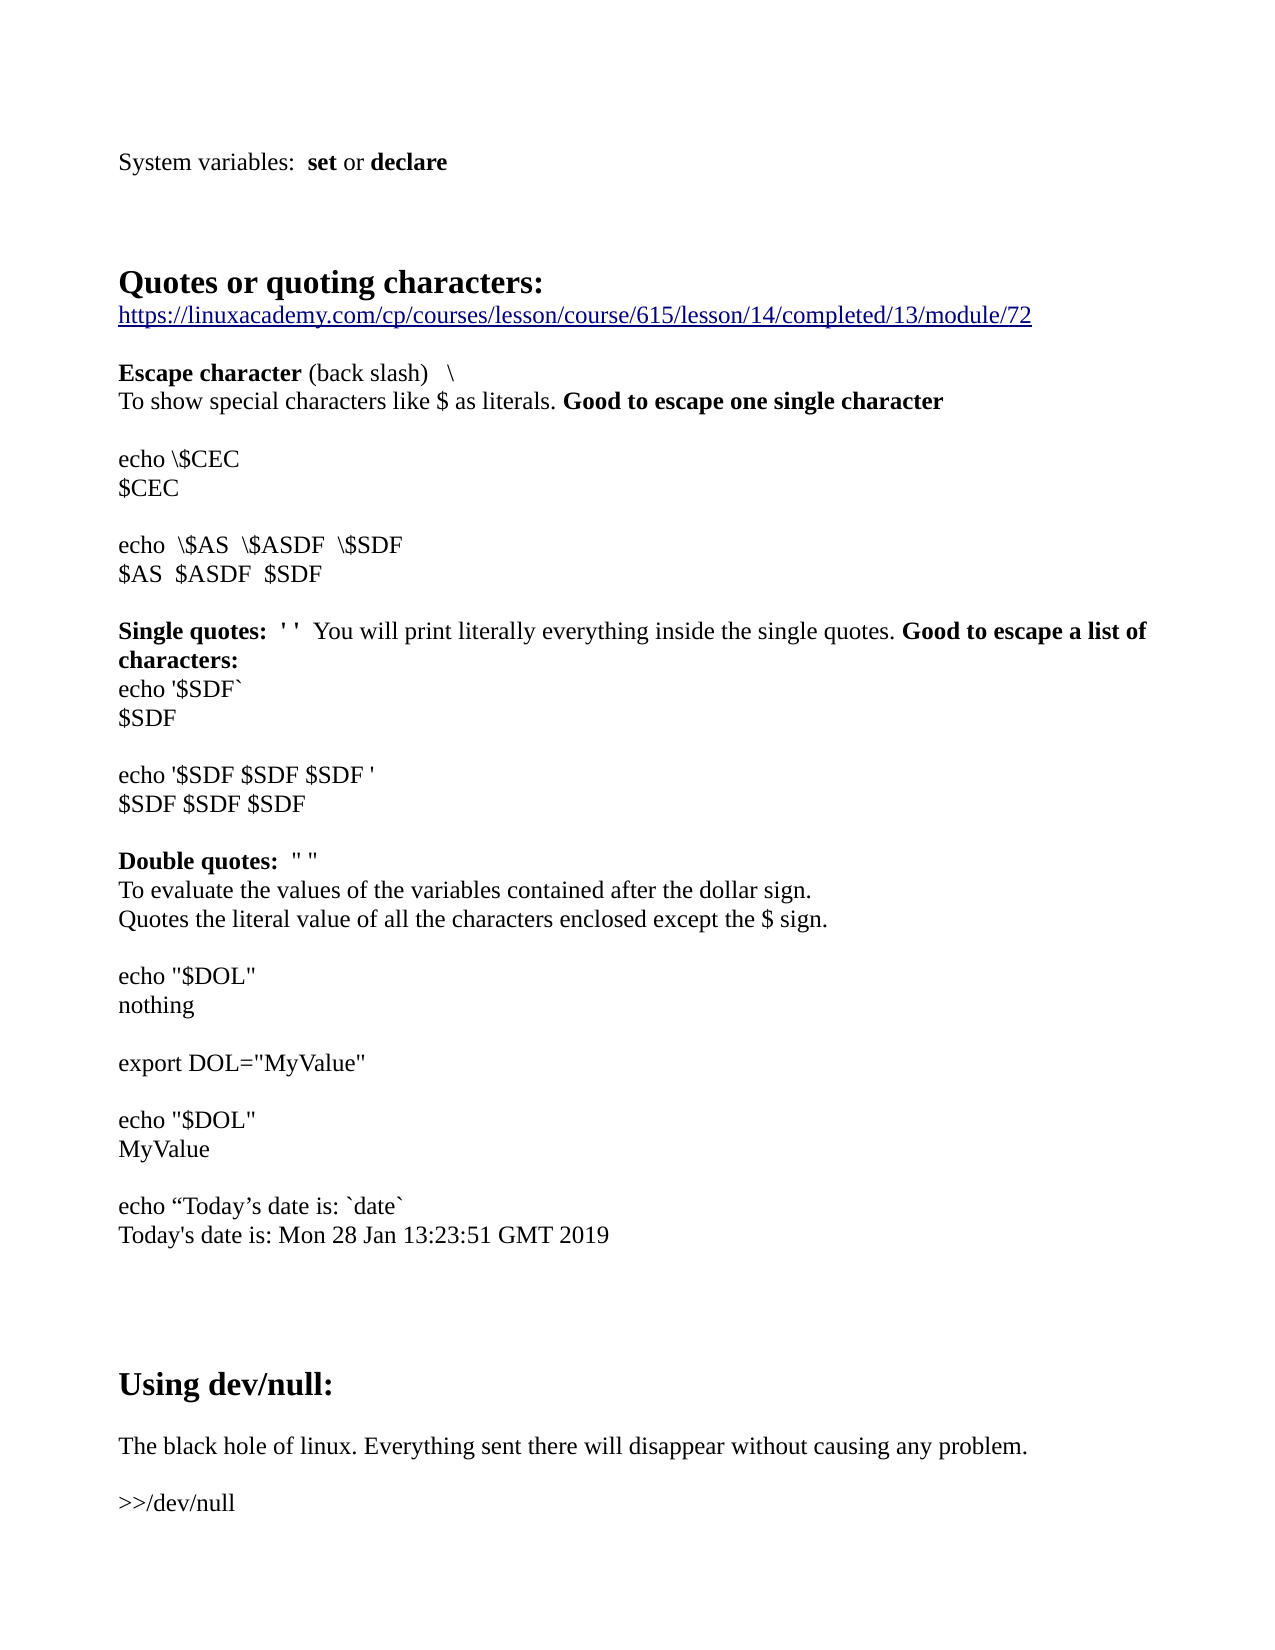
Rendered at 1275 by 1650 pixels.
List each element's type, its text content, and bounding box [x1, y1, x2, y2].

text $SDF [118, 703, 1157, 731]
text echo '$SDF $SDF $SDF ' [118, 760, 1157, 789]
text Single quotes: ' ' You will print literally everything inside the single quotes. Good to escape a list of characters: [118, 616, 1157, 674]
text Double quotes: " " [118, 846, 1157, 875]
text >>/dev/null [118, 1488, 1157, 1517]
text $SDF $SDF $SDF [118, 789, 1157, 818]
text MyValue [118, 1134, 1157, 1163]
text To evaluate the values of the variables contained after the dollar sign. [118, 875, 1157, 904]
text echo \$AS \$ASDF \$SDF [118, 530, 1157, 559]
text echo "$DOL" [118, 1105, 1157, 1134]
text echo \$CEC [118, 444, 1157, 473]
text $AS $ASDF $SDF [118, 559, 1157, 588]
text The black hole of linux. Everything sent there will disappear without causing any problem. [118, 1431, 1157, 1460]
text Quotes the literal value of all the characters enclosed except the $ sign. [118, 904, 1157, 933]
text echo “Today’s date is: `date` [118, 1191, 1157, 1220]
text System variables: set or declare [118, 147, 1157, 176]
text $CEC [118, 473, 1157, 501]
text nothing [118, 990, 1157, 1019]
text echo "$DOL" [118, 961, 1157, 990]
text echo '$SDF` [118, 674, 1157, 703]
text Quotes or quoting characters: [118, 262, 1157, 300]
text Today's date is: Mon 28 Jan 13:23:51 GMT 2019 [118, 1220, 1157, 1249]
text To show special characters like $ as literals. Good to escape one single character [118, 386, 1157, 415]
text Escape character (back slash) \ [118, 358, 1157, 386]
text https://linuxacademy.com/cp/courses/lesson/course/615/lesson/14/completed/13/module/72 [118, 300, 1157, 329]
text export DOL="MyValue" [118, 1048, 1157, 1076]
text Using dev/null: [118, 1364, 1157, 1402]
